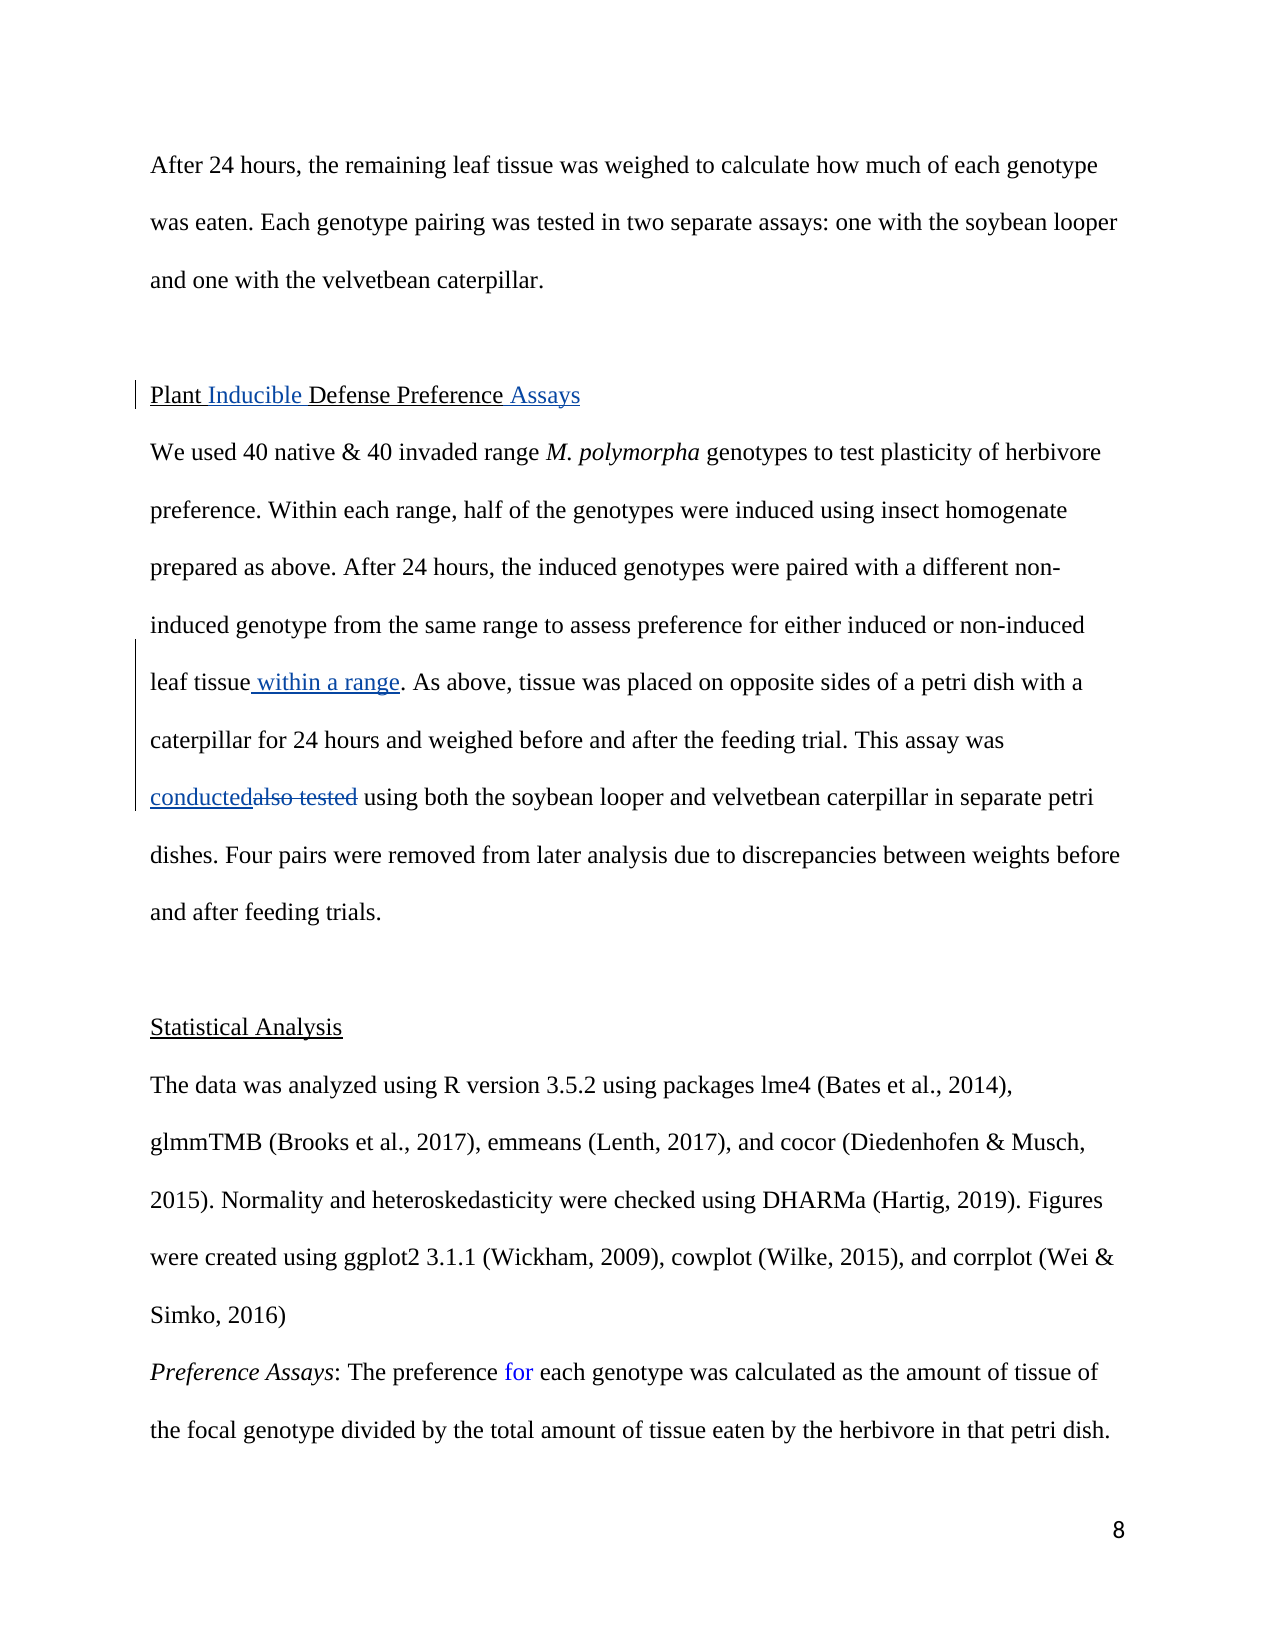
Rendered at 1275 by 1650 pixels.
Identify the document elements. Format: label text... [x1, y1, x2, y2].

text Statistical Analysis [150, 1012, 1125, 1041]
text Preference Assays: The preference for each genotype was calculated as the amount of tissue of the focal genotype divided by the total amount of tissue eaten by the herbivore in that petri dish. [150, 1357, 1125, 1444]
text We used 40 native & 40 invaded range M. polymorpha genotypes to test plasticity of herbivore preference. Within each range, half of the genotypes were induced using insect homogenate prepared as above. After 24 hours, the induced genotypes were paired with a different non-induced genotype from the same range to assess preference for either induced or non-induced leaf tissue within a range. As above, tissue was placed on opposite sides of a petri dish with a caterpillar for 24 hours and weighed before and after the feeding trial. This assay was conducted using both the soybean looper and velvetbean caterpillar in separate petri dishes. Four pairs were removed from later analysis due to discrepancies between weights before and after feeding trials. [150, 437, 1125, 926]
text The data was analyzed using R version 3.5.2 using packages lme4 (Bates et al., 2014), glmmTMB (Brooks et al., 2017), emmeans (Lenth, 2017), and cocor (Diedenhofen & Musch, 2015). Normality and heteroskedasticity were checked using DHARMa (Hartig, 2019). Figures were created using ggplot2 3.1.1 (Wickham, 2009), cowplot (Wilke, 2015), and corrplot (Wei & Simko, 2016) [150, 1070, 1125, 1329]
text After 24 hours, the remaining leaf tissue was weighed to calculate how much of each genotype was eaten. Each genotype pairing was tested in two separate assays: one with the soybean looper and one with the velvetbean caterpillar. [150, 150, 1125, 294]
text Plant Inducible Defense Preference Assays [150, 380, 1125, 409]
